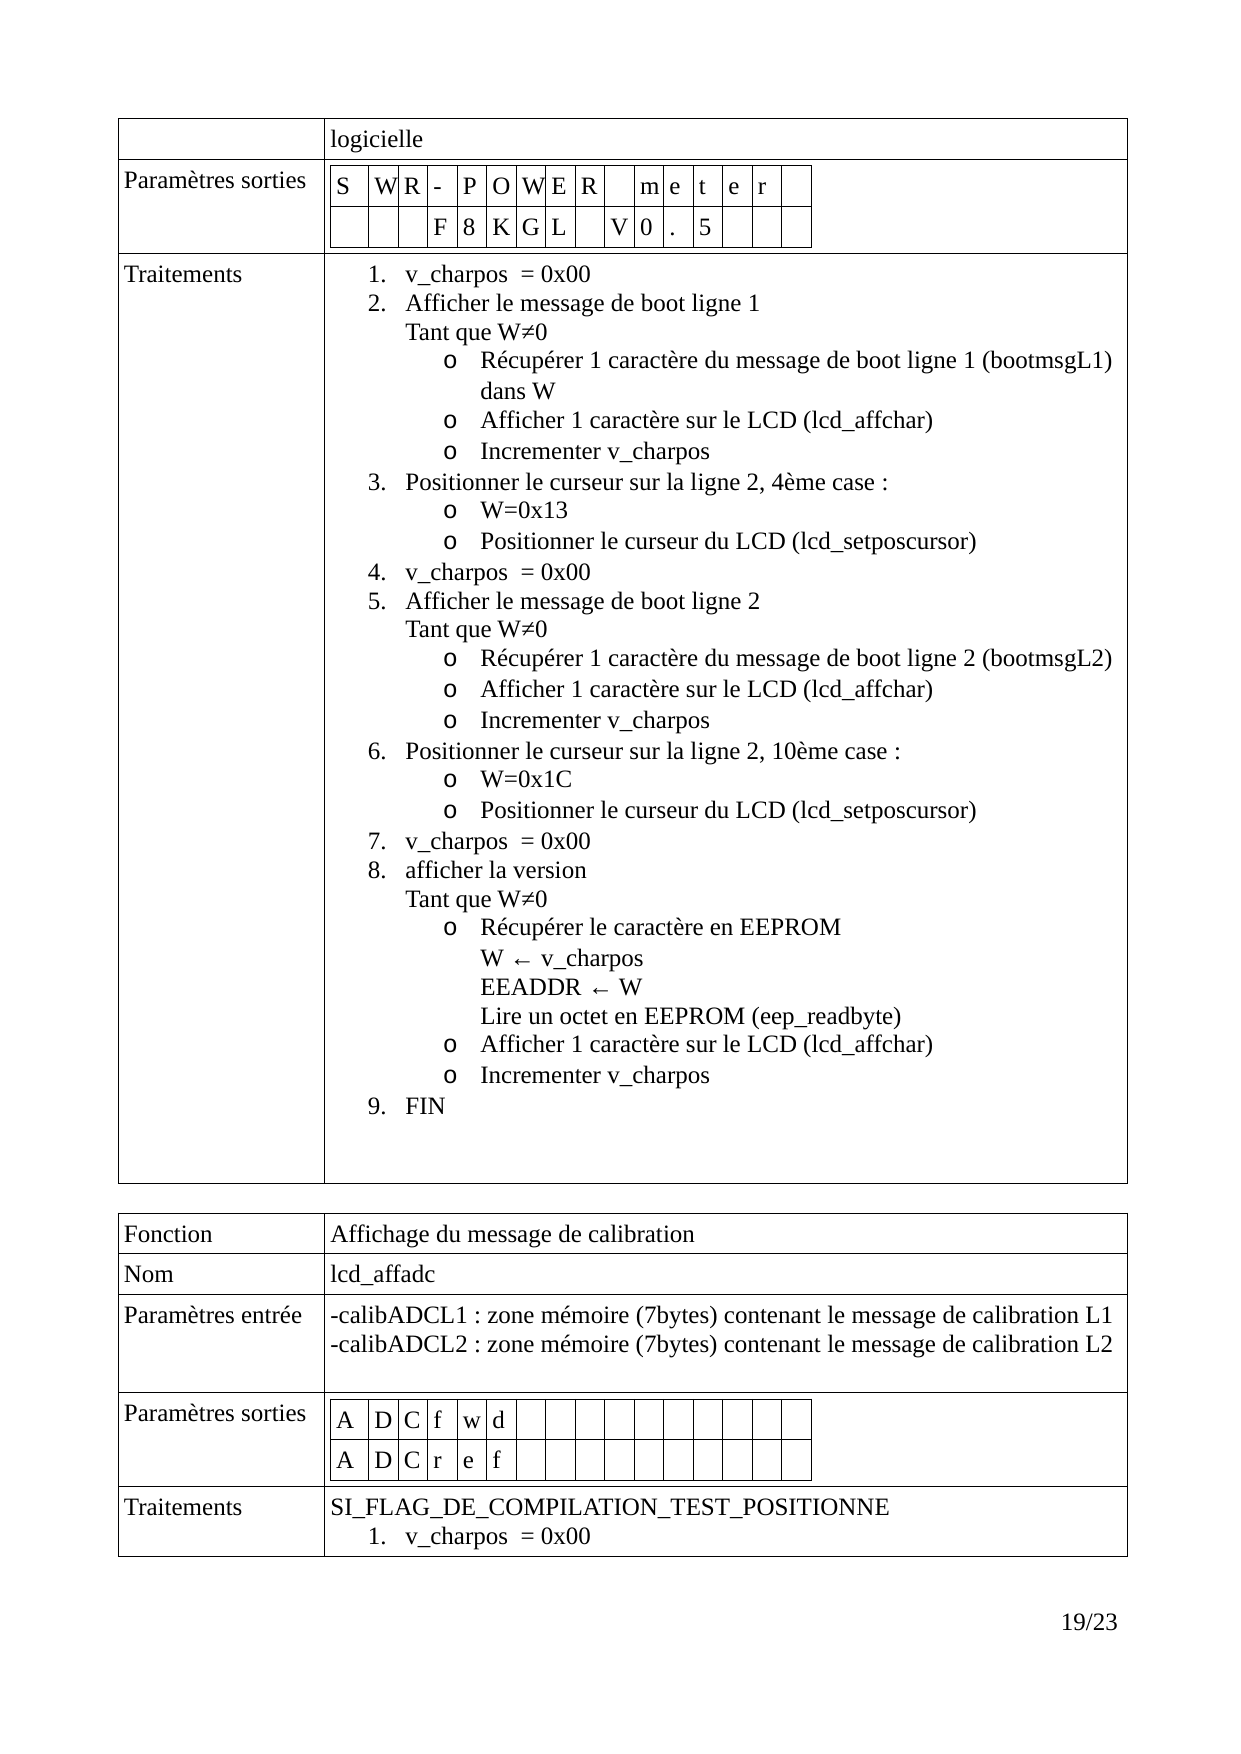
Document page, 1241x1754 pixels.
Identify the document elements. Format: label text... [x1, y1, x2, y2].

table_cell [723, 1440, 752, 1480]
table_header [605, 1400, 634, 1439]
table_cell [576, 207, 604, 247]
table_header S [331, 166, 368, 206]
table_header - [428, 166, 457, 206]
table_cell logicielle [325, 119, 1127, 159]
table_cell [331, 207, 368, 247]
table_header A [331, 1400, 368, 1439]
table_cell D [369, 1440, 398, 1480]
table_cell [605, 1440, 634, 1480]
table_header [635, 1400, 663, 1439]
table_cell [723, 207, 752, 247]
table_header R [399, 166, 427, 206]
table_header D [369, 1400, 398, 1439]
table_cell Nom [119, 1254, 324, 1294]
table_cell lcd_affadc [325, 1254, 1127, 1294]
table_cell e [458, 1440, 486, 1480]
table_header e [664, 166, 693, 206]
table_header f [428, 1400, 457, 1439]
table_cell v_charpos = 0x00 Afficher le message de boot ligne 1 Tant que W≠0 Récupérer 1 caractère du message de boot ligne 1 (bootmsgL1) dans W Afficher 1 caractère sur le LCD (lcd_affchar) Incrementer v_charpos Positionner le curseur sur la ligne 2, 4ème case : W=0x13 Positionner le curseur du LCD (lcd_setposcursor) v_charpos = 0x00 Afficher le message de boot ligne 2 Tant que W≠0 Récupérer 1 caractère du message de boot ligne 2 (bootmsgL2) Afficher 1 caractère sur le LCD (lcd_affchar) Incrementer v_charpos Positionner le curseur sur la ligne 2, 10ème case : W=0x1C Positionner le curseur du LCD (lcd_setposcursor) v_charpos = 0x00 afficher la version Tant que W≠0 Récupérer le caractère en EEPROM W ← v_charpos EEADDR ← W Lire un octet en EEPROM (eep_readbyte) Afficher 1 caractère sur le LCD (lcd_affchar) Incrementer v_charpos FIN [325, 254, 1127, 1183]
table_cell [517, 1440, 545, 1480]
table_cell [635, 1440, 663, 1480]
table_cell V [605, 207, 634, 247]
table_cell [753, 1440, 781, 1480]
table_header [664, 1400, 693, 1439]
table_header [782, 1400, 811, 1439]
table_cell Paramètres sorties [119, 1393, 324, 1486]
table_cell . [664, 207, 693, 247]
table_cell SI_FLAG_DE_COMPILATION_TEST_POSITIONNE v_charpos = 0x00 Afficher le message de calibration ligne 1 Tant que W≠0 Récupérer 1 caractère du message de calibration ligne 1 (calibmsgL1) dans W Afficher 1 caractère sur le LCD (lcd_affchar) Incrementer v_charpos Positionner le curseur sur la ligne 2 : W=0x10 Positionner le curseur du LCD (lcd_setposcursor) v_charpos = 0x00 Afficher le message de calibration ligne 2 Tant que W≠0 Récupérer 1 caractère du message de calibration ligne 2 (calibmsgL2) Afficher 1 caractère sur le LCD (lcd_affchar) Incrementer v_charpos [325, 1487, 1127, 1556]
table_header [694, 1400, 722, 1439]
table_header W [517, 166, 545, 206]
table_cell [782, 207, 811, 247]
table_header Fonction [119, 1214, 324, 1253]
table_header d [487, 1400, 516, 1439]
table_header Affichage du message de calibration [325, 1214, 1127, 1253]
table_cell [325, 1393, 1127, 1486]
table_cell 0 [635, 207, 663, 247]
table_header e [723, 166, 752, 206]
table_cell F [428, 207, 457, 247]
table_cell 5 [694, 207, 722, 247]
table_header [605, 166, 634, 206]
table_cell [576, 1440, 604, 1480]
table_cell [325, 160, 1127, 253]
table_cell [119, 119, 324, 159]
table_header C [399, 1400, 427, 1439]
table_header [723, 1400, 752, 1439]
table_cell -calibADCL1 : zone mémoire (7bytes) contenant le message de calibration L1 -calibADCL2 : zone mémoire (7bytes) contenant le message de calibration L2 [325, 1295, 1127, 1392]
table_cell K [487, 207, 516, 247]
table_cell [782, 1440, 811, 1480]
table_header P [458, 166, 486, 206]
table_header [517, 1400, 545, 1439]
table_header [576, 1400, 604, 1439]
table_cell r [428, 1440, 457, 1480]
table_cell Paramètres entrée [119, 1295, 324, 1392]
table_header m [635, 166, 663, 206]
table_cell Traitements [119, 1487, 324, 1556]
table_cell L [546, 207, 575, 247]
table_cell [546, 1440, 575, 1480]
table_cell [694, 1440, 722, 1480]
table_header W [369, 166, 398, 206]
table_cell [399, 207, 427, 247]
table_cell f [487, 1440, 516, 1480]
table_cell Paramètres sorties [119, 160, 324, 253]
table_header R [576, 166, 604, 206]
table_cell Traitements [119, 254, 324, 1183]
table_cell C [399, 1440, 427, 1480]
table_header [753, 1400, 781, 1439]
table_cell 8 [458, 207, 486, 247]
table_header E [546, 166, 575, 206]
table_cell A [331, 1440, 368, 1480]
table_cell [369, 207, 398, 247]
table_cell [753, 207, 781, 247]
table_header r [753, 166, 781, 206]
table_header [782, 166, 811, 206]
table_header [546, 1400, 575, 1439]
table_header O [487, 166, 516, 206]
table_cell G [517, 207, 545, 247]
table_header w [458, 1400, 486, 1439]
table_cell [664, 1440, 693, 1480]
table_header t [694, 166, 722, 206]
